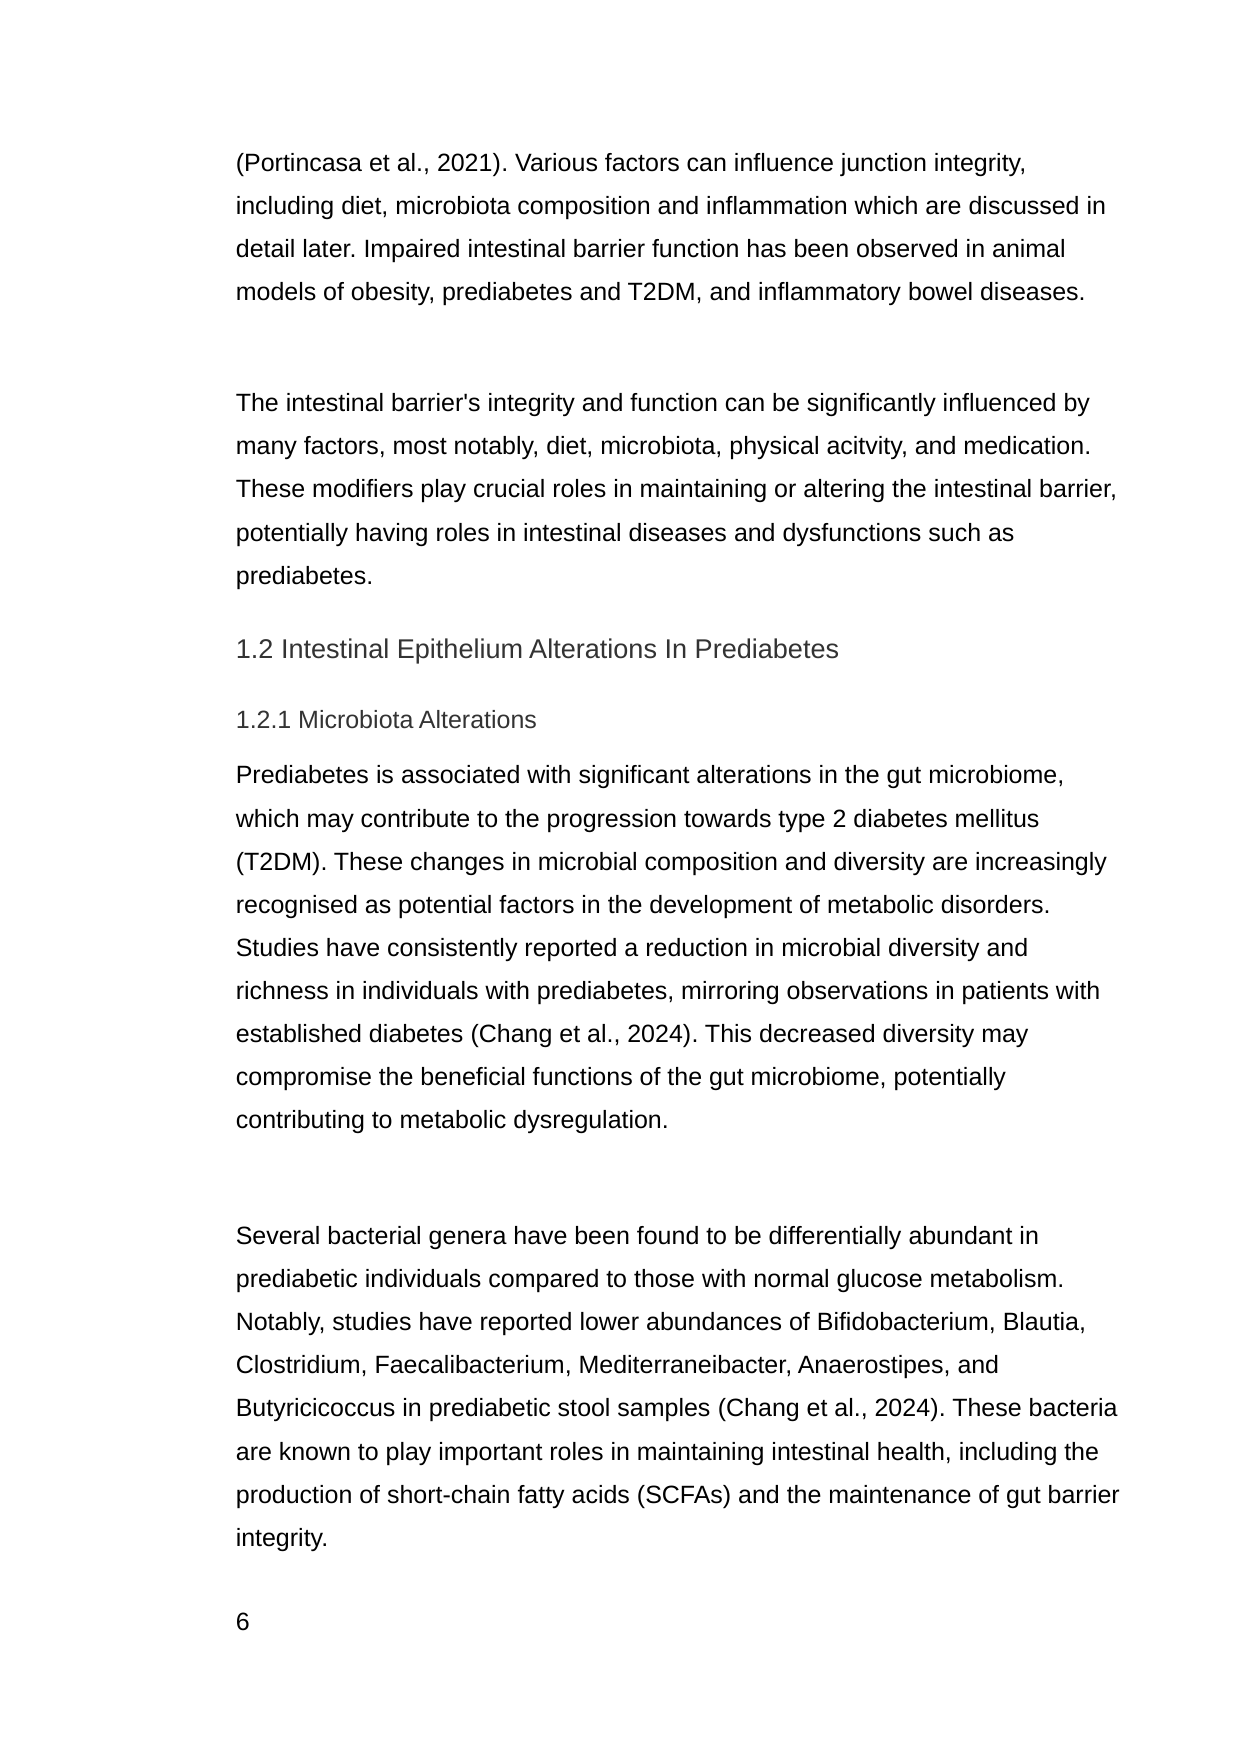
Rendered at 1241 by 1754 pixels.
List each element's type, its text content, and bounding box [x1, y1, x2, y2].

subtitle 1.2.1 Microbiota Alterations [236, 705, 1122, 734]
text (Portincasa et al., 2021). Various factors can influence junction integrity, including diet, microbiota composition and inflammation which are discussed in detail later. Impaired intestinal barrier function has been observed in animal models of obesity, prediabetes and T2DM, and inflammatory bowel diseases. [236, 148, 1122, 306]
text The intestinal barrier's integrity and function can be significantly influenced by many factors, most notably, diet, microbiota, physical acitvity, and medication. These modifiers play crucial roles in maintaining or altering the intestinal barrier, potentially having roles in intestinal diseases and dysfunctions such as prediabetes. [236, 388, 1122, 589]
text Several bacterial genera have been found to be differentially abundant in prediabetic individuals compared to those with normal glucose metabolism. Notably, studies have reported lower abundances of Bifidobacterium, Blautia, Clostridium, Faecalibacterium, Mediterraneibacter, Anaerostipes, and Butyricicoccus in prediabetic stool samples (Chang et al., 2024). These bacteria are known to play important roles in maintaining intestinal health, including the production of short-chain fatty acids (SCFAs) and the maintenance of gut barrier integrity. [236, 1221, 1122, 1552]
text Prediabetes is associated with significant alterations in the gut microbiome, which may contribute to the progression towards type 2 diabetes mellitus (T2DM). These changes in microbial composition and diversity are increasingly recognised as potential factors in the development of metabolic disorders. Studies have consistently reported a reduction in microbial diversity and richness in individuals with prediabetes, mirroring observations in patients with established diabetes (Chang et al., 2024). This decreased diversity may compromise the beneficial functions of the gut microbiome, potentially contributing to metabolic dysregulation. [236, 761, 1122, 1134]
subtitle 1.2 Intestinal Epithelium Alterations In Prediabetes [236, 633, 1122, 664]
